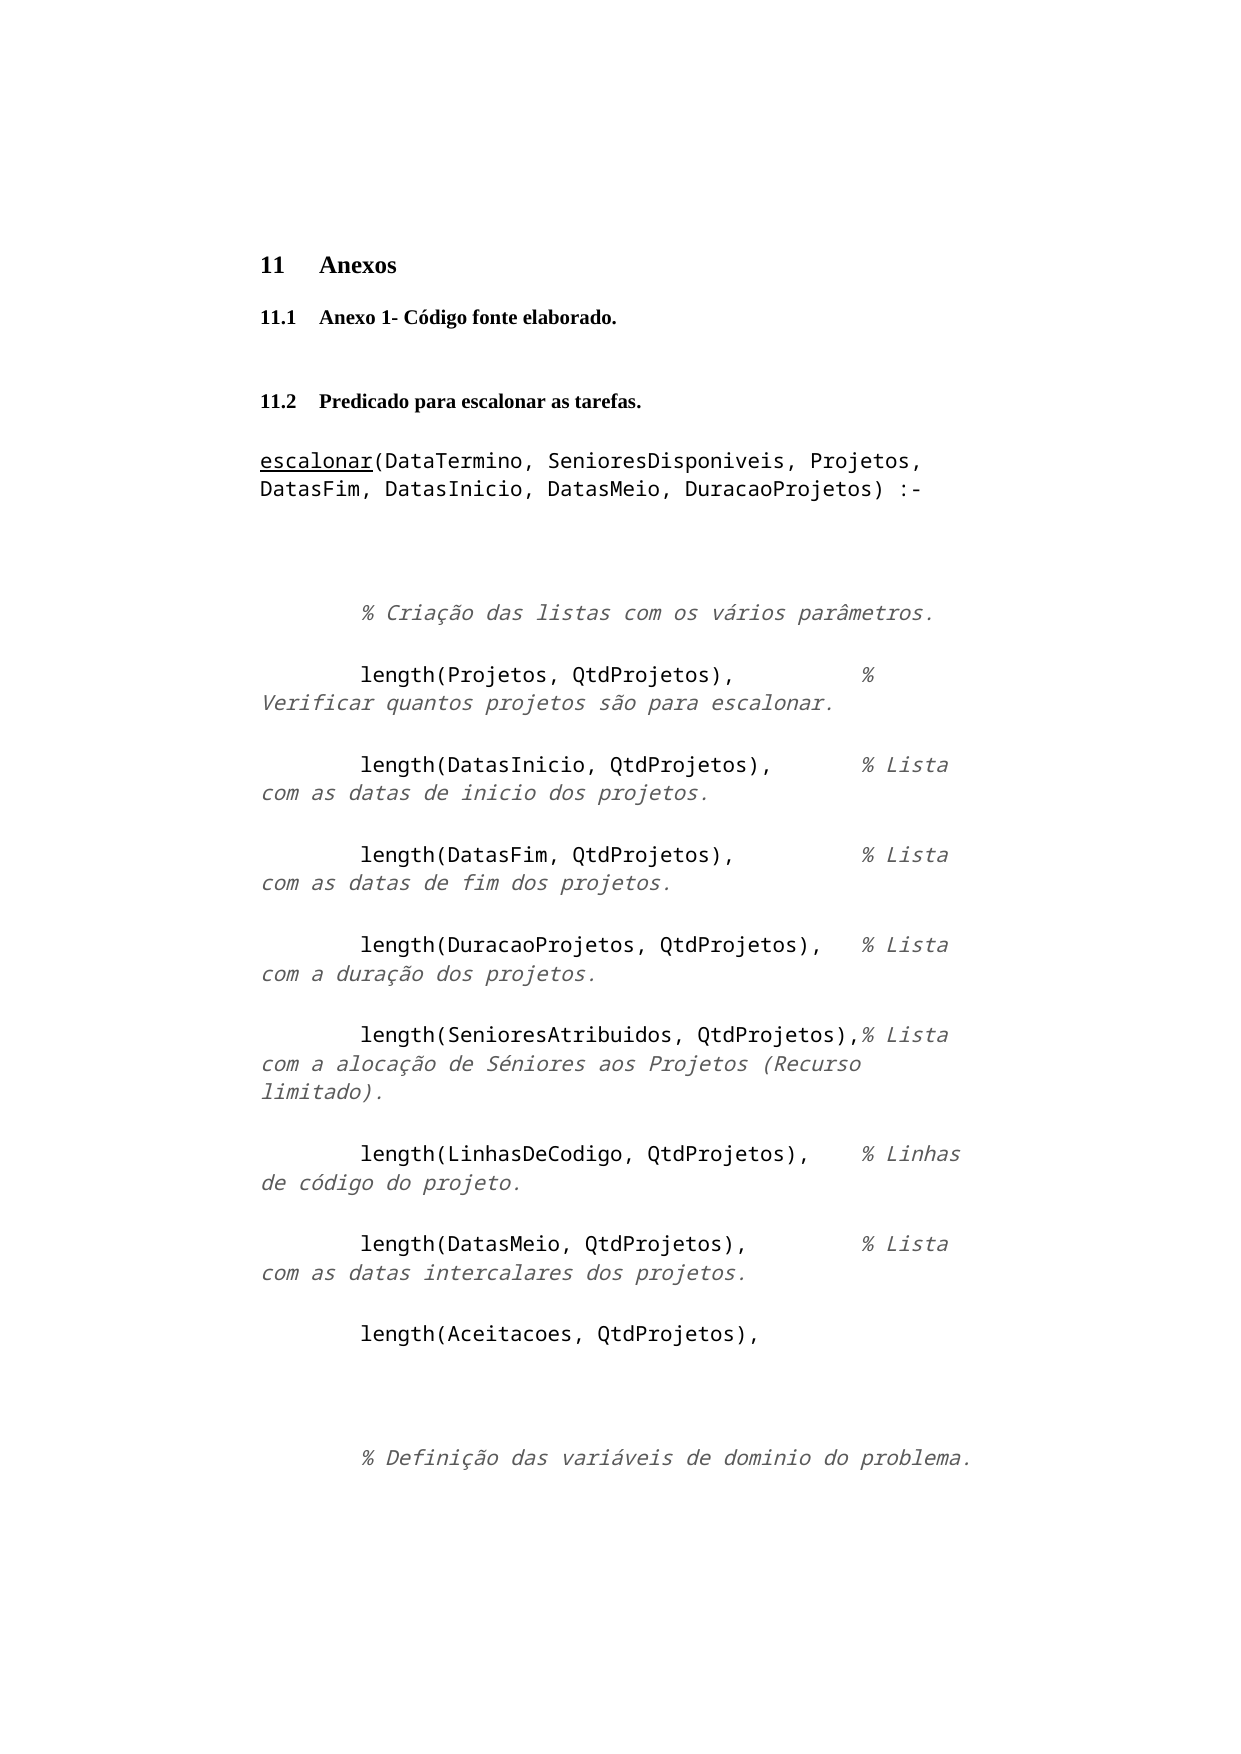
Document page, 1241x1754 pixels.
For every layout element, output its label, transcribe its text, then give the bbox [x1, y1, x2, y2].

text % Definição das variáveis de dominio do problema. [260, 1443, 980, 1472]
text length(DuracaoProjetos, QtdProjetos), % Lista com a duração dos projetos. [260, 930, 980, 987]
text length(Aceitacoes, QtdProjetos), [260, 1319, 980, 1348]
text length(SenioresAtribuidos, QtdProjetos),% Lista com a alocação de Séniores aos Projetos (Recurso limitado). [260, 1021, 980, 1106]
subtitle Anexo 1- Código fonte elaborado. [260, 304, 980, 329]
text length(LinhasDeCodigo, QtdProjetos), % Linhas de código do projeto. [260, 1139, 980, 1196]
text length(DatasFim, QtdProjetos), % Lista com as datas de fim dos projetos. [260, 840, 980, 897]
text length(DatasMeio, QtdProjetos), % Lista com as datas intercalares dos projetos. [260, 1229, 980, 1286]
subtitle Anexos [260, 248, 980, 279]
text length(Projetos, QtdProjetos), % Verificar quantos projetos são para escalonar. [260, 660, 980, 717]
text length(DatasInicio, QtdProjetos), % Lista com as datas de inicio dos projetos. [260, 750, 980, 807]
subtitle Predicado para escalonar as tarefas. [260, 388, 980, 413]
text escalonar(DataTermino, SenioresDisponiveis, Projetos, DatasFim, DatasInicio, DatasMeio, DuracaoProjetos) :- [260, 446, 980, 503]
text % Criação das listas com os vários parâmetros. [260, 598, 980, 626]
